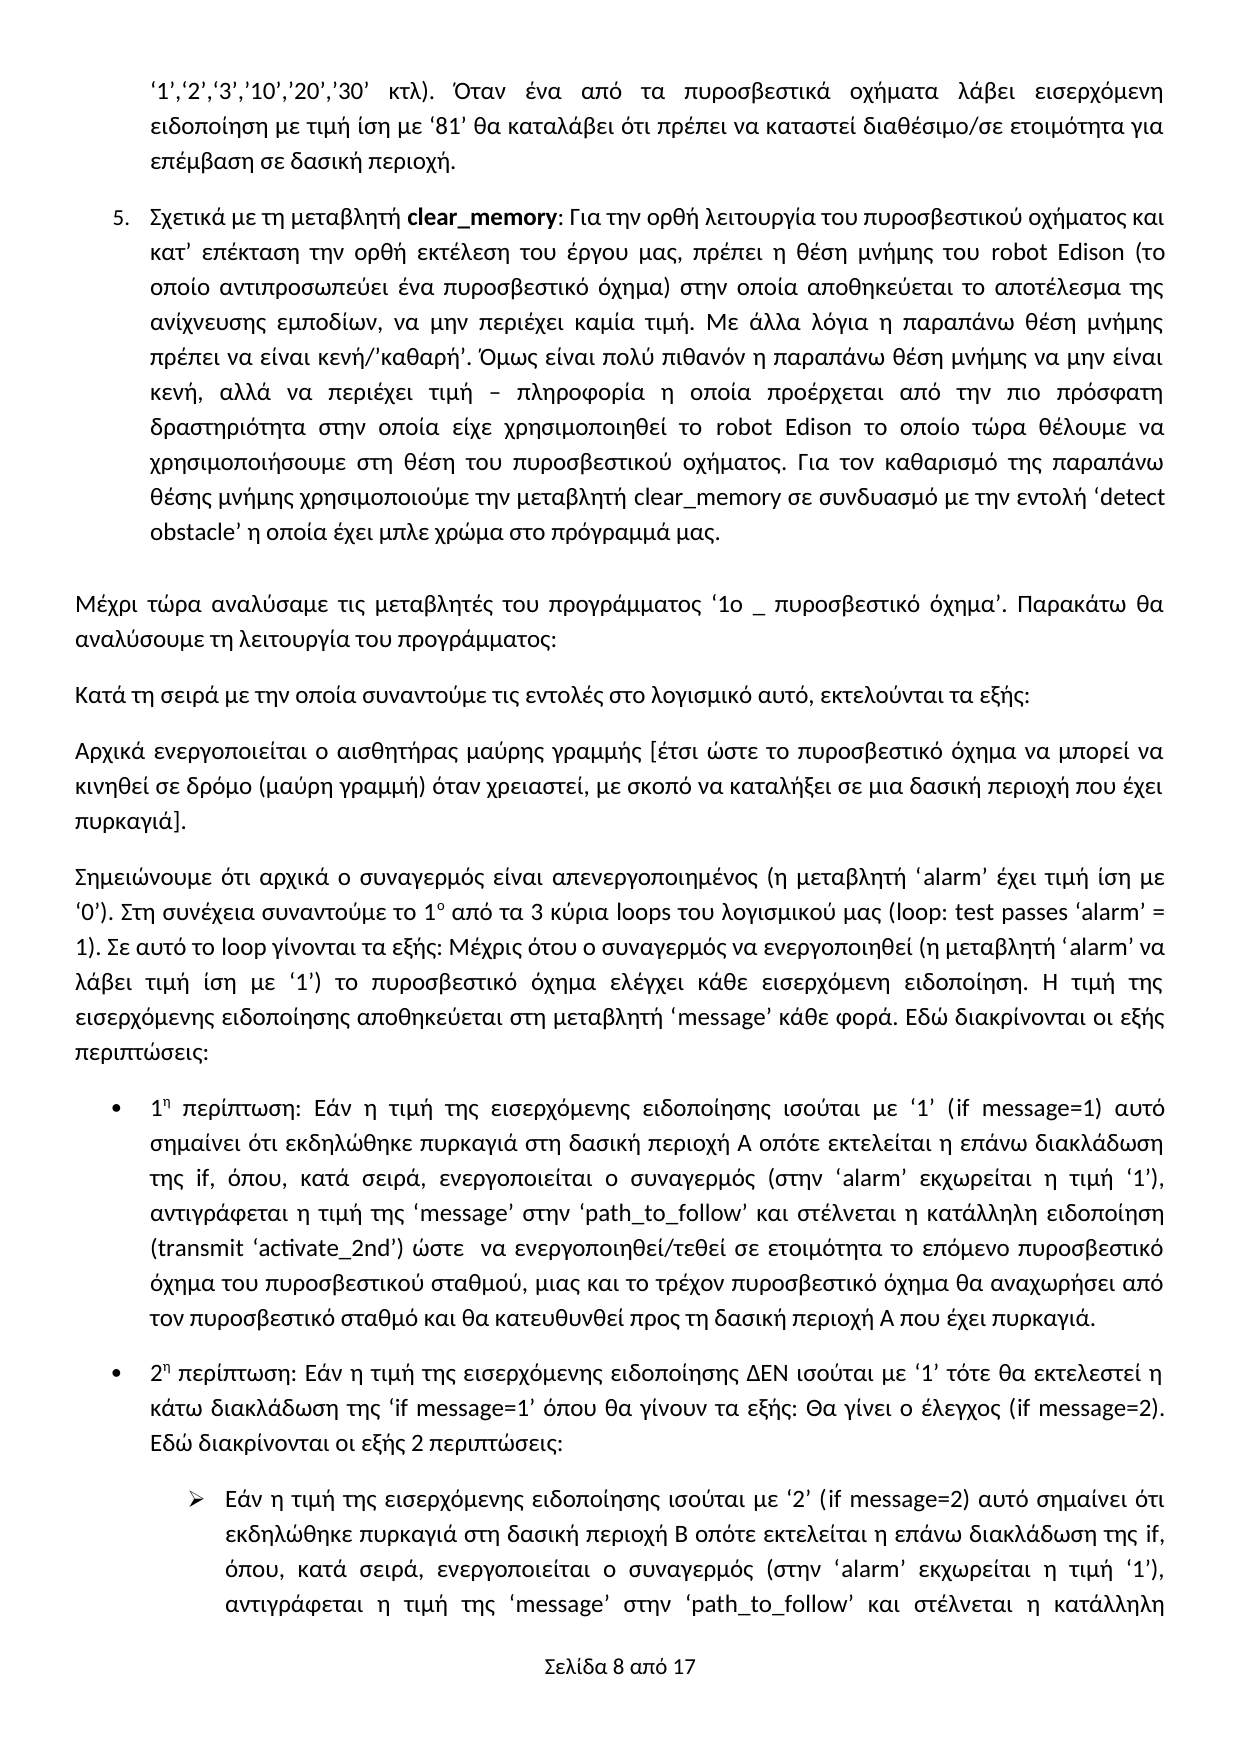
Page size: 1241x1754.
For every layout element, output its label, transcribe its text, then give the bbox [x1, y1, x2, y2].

list Σχετικά με τη μεταβλητή clear_memory: Για την ορθή λειτουργία του πυροσβεστικού οχήματος και κατ’ επέκταση την ορθή εκτέλεση του έργου μας, πρέπει η θέση μνήμης του robot Edison (το οποίο αντιπροσωπεύει ένα πυροσβεστικό όχημα) στην οποία αποθηκεύεται το αποτέλεσμα της ανίχνευσης εμποδίων, να μην περιέχει καμία τιμή. Με άλλα λόγια η παραπάνω θέση μνήμης πρέπει να είναι κενή/’καθαρή’. Όμως είναι πολύ πιθανόν η παραπάνω θέση μνήμης να μην είναι κενή, αλλά να περιέχει τιμή – πληροφορία η οποία προέρχεται από την πιο πρόσφατη δραστηριότητα στην οποία είχε χρησιμοποιηθεί το robot Edison το οποίο τώρα θέλουμε να χρησιμοποιήσουμε στη θέση του πυροσβεστικού οχήματος. Για τον καθαρισμό της παραπάνω θέσης μνήμης χρησιμοποιούμε την μεταβλητή clear_memory σε συνδυασμό με την εντολή ‘detect obstacle’ η οποία έχει μπλε χρώμα στο πρόγραμμά μας. [112, 201, 1165, 546]
list 2η περίπτωση: Εάν η τιμή της εισερχόμενης ειδοποίησης ΔΕΝ ισούται με ‘1’ τότε θα εκτελεστεί η κάτω διακλάδωση της ‘if message=1’ όπου θα γίνουν τα εξής: Θα γίνει ο έλεγχος (if message=2). Εδώ διακρίνονται οι εξής 2 περιπτώσεις: [112, 1357, 1165, 1458]
list ‘1’,‘2’,‘3’,’10’,’20’,’30’ κτλ). Όταν ένα από τα πυροσβεστικά οχήματα λάβει εισερχόμενη ειδοποίηση με τιμή ίση με ‘81’ θα καταλάβει ότι πρέπει να καταστεί διαθέσιμο/σε ετοιμότητα για επέμβαση σε δασική περιοχή. [112, 75, 1165, 176]
text Μέχρι τώρα αναλύσαμε τις μεταβλητές του προγράμματος ‘1o _ πυροσβεστικό όχημα’. Παρακάτω θα αναλύσουμε τη λειτουργία του προγράμματος: [75, 588, 1165, 654]
text Αρχικά ενεργοποιείται ο αισθητήρας μαύρης γραμμής [έτσι ώστε το πυροσβεστικό όχημα να μπορεί να κινηθεί σε δρόμο (μαύρη γραμμή) όταν χρειαστεί, με σκοπό να καταλήξει σε μια δασική περιοχή που έχει πυρκαγιά]. [75, 735, 1165, 836]
text Σημειώνουμε ότι αρχικά ο συναγερμός είναι απενεργοποιημένος (η μεταβλητή ‘alarm’ έχει τιμή ίση με ‘0’). Στη συνέχεια συναντούμε το 1ο από τα 3 κύρια loops του λογισμικού μας (loop: test passes ‘alarm’ = 1). Σε αυτό το loop γίνονται τα εξής: Μέχρις ότου ο συναγερμός να ενεργοποιηθεί (η μεταβλητή ‘alarm’ να λάβει τιμή ίση με ‘1’) το πυροσβεστικό όχημα ελέγχει κάθε εισερχόμενη ειδοποίηση. Η τιμή της εισερχόμενης ειδοποίησης αποθηκεύεται στη μεταβλητή ‘message’ κάθε φορά. Εδώ διακρίνονται οι εξής περιπτώσεις: [75, 861, 1165, 1066]
list 1η περίπτωση: Εάν η τιμή της εισερχόμενης ειδοποίησης ισούται με ‘1’ (if message=1) αυτό σημαίνει ότι εκδηλώθηκε πυρκαγιά στη δασική περιοχή Α οπότε εκτελείται η επάνω διακλάδωση της if, όπου, κατά σειρά, ενεργοποιείται ο συναγερμός (στην ‘alarm’ εκχωρείται η τιμή ‘1’), αντιγράφεται η τιμή της ‘message’ στην ‘path_to_follow’ και στέλνεται η κατάλληλη ειδοποίηση (transmit ‘activate_2nd’) ώστε να ενεργοποιηθεί/τεθεί σε ετοιμότητα το επόμενο πυροσβεστικό όχημα του πυροσβεστικού σταθμού, μιας και το τρέχον πυροσβεστικό όχημα θα αναχωρήσει από τον πυροσβεστικό σταθμό και θα κατευθυνθεί προς τη δασική περιοχή Α που έχει πυρκαγιά. [112, 1092, 1165, 1332]
text Κατά τη σειρά με την οποία συναντούμε τις εντολές στο λογισμικό αυτό, εκτελούνται τα εξής: [75, 679, 1165, 710]
list Εάν η τιμή της εισερχόμενης ειδοποίησης ισούται με ‘2’ (if message=2) αυτό σημαίνει ότι εκδηλώθηκε πυρκαγιά στη δασική περιοχή Β οπότε εκτελείται η επάνω διακλάδωση της if, όπου, κατά σειρά, ενεργοποιείται ο συναγερμός (στην ‘alarm’ εκχωρείται η τιμή ‘1’), αντιγράφεται η τιμή της ‘message’ στην ‘path_to_follow’ και στέλνεται η κατάλληλη [187, 1483, 1165, 1619]
